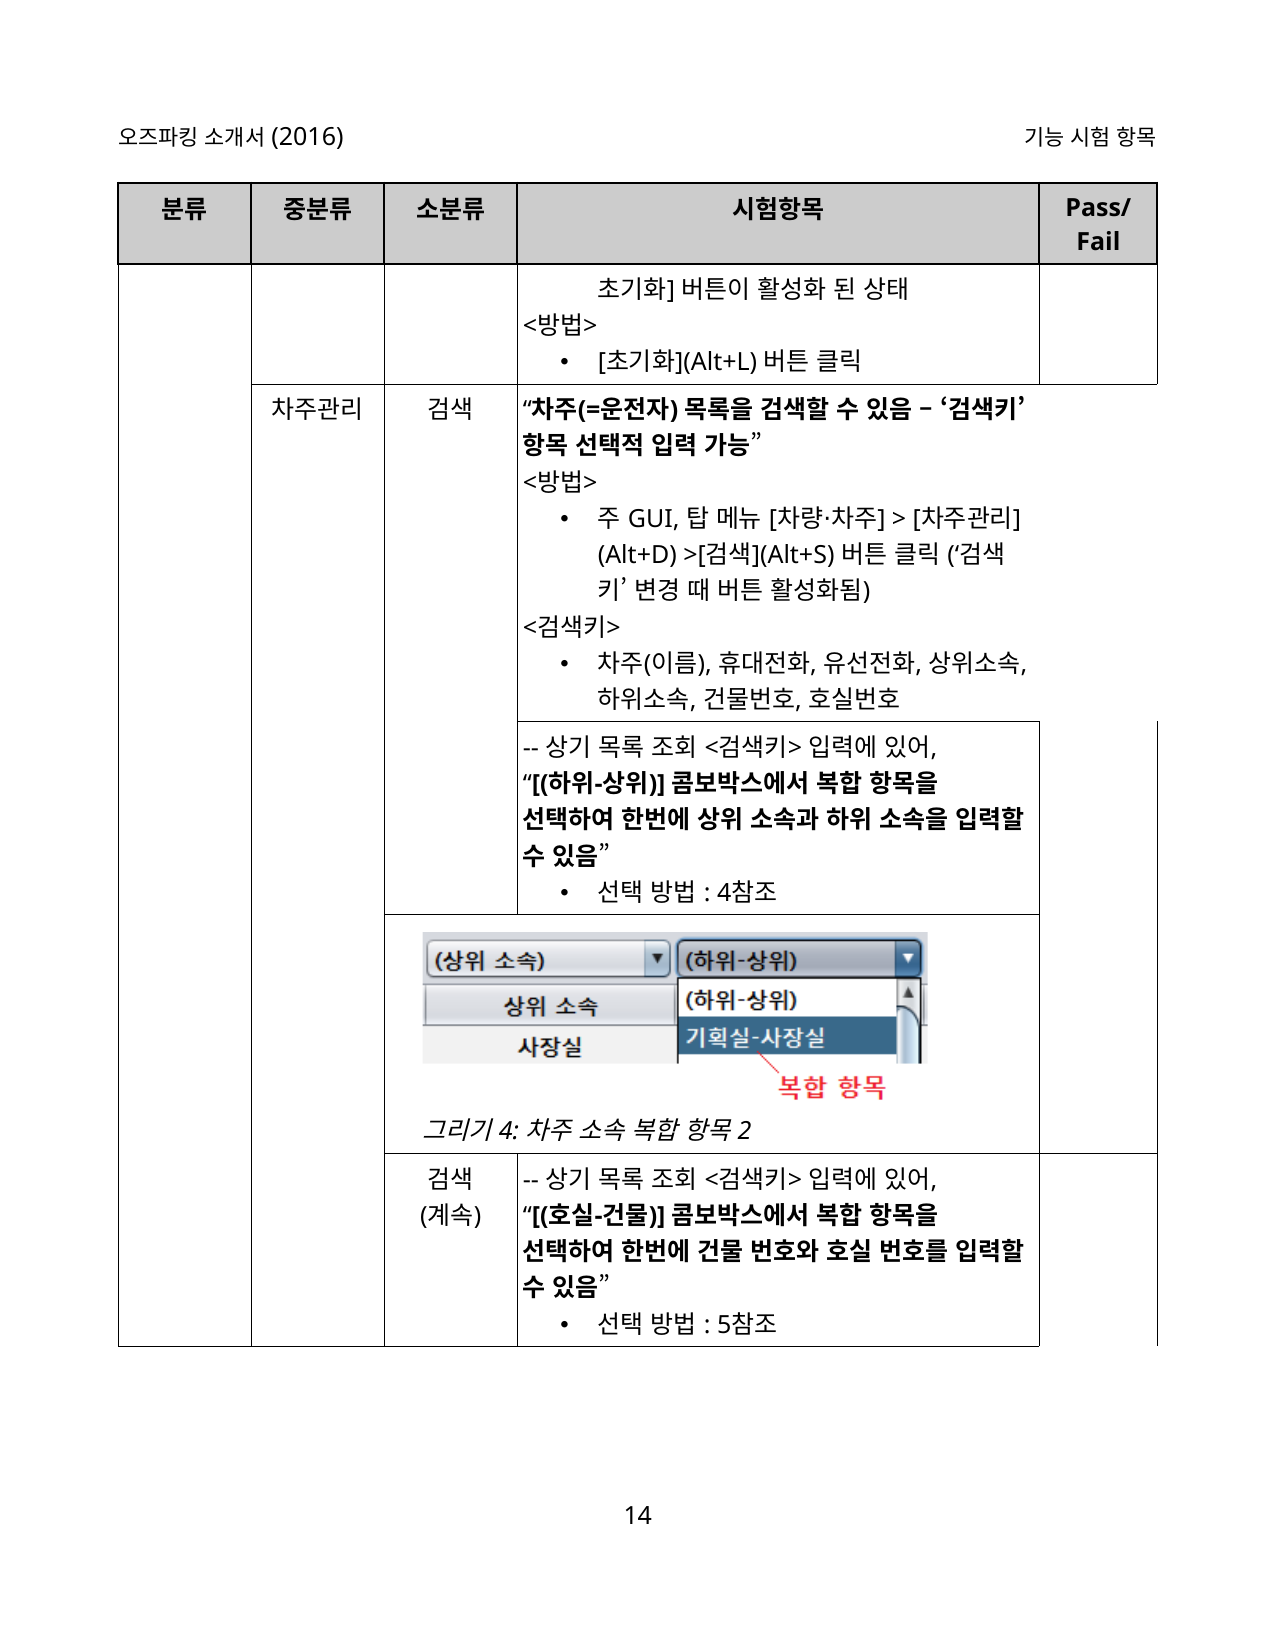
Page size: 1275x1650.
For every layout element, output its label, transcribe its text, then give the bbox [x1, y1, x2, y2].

table_cell [1040, 265, 1157, 384]
table_header Pass/Fail [1040, 184, 1156, 263]
table_cell 차주관리 [252, 385, 384, 1346]
table_cell [119, 265, 251, 1346]
table_cell -- 상기 목록 조회 <검색키> 입력에 있어, “[(호실-건물)] 콤보박스에서 복합 항목을 선택하여 한번에 건물 번호와 호실 번호를 입력할 수 있음” 선택 방법 : 그리기 5참조 [518, 1154, 1039, 1346]
table_cell [385, 915, 1039, 1153]
table_cell [252, 265, 384, 384]
table_cell 검색 (계속) [385, 1154, 517, 1346]
table_cell 초기화] 버튼이 활성화 된 상태 <방법> [초기화](Alt+L) 버튼 클릭 [518, 265, 1039, 384]
table_cell [385, 265, 517, 384]
table_header 시험항목 [518, 184, 1038, 263]
table_cell [1040, 1154, 1157, 1346]
table_header 중분류 [252, 184, 383, 263]
table_cell [1040, 721, 1157, 914]
table_cell [1039, 385, 1157, 721]
table_cell [1040, 914, 1157, 1153]
table_header 분류 [119, 184, 250, 263]
picture [422, 932, 928, 1111]
table_header 소분류 [385, 184, 516, 263]
table_cell 검색 [385, 385, 517, 914]
table_cell -- 상기 목록 조회 <검색키> 입력에 있어, “[(하위-상위)] 콤보박스에서 복합 항목을 선택하여 한번에 상위 소속과 하위 소속을 입력할 수 있음” 선택 방법 : 그리기 4참조 [518, 722, 1039, 914]
table_cell “차주(=운전자) 목록을 검색할 수 있음 – ‘검색키’ 항목 선택적 입력 가능” <방법> 주 GUI, 탑 메뉴 [차량⋅차주] > [차주관리](Alt+D) >[검색](Alt+S) 버튼 클릭 (‘검색키’ 변경 때 버튼 활성화됨) <검색키> 차주(이름), 휴대전화, 유선전화, 상위소속, 하위소속, 건물번호, 호실번호 [518, 385, 1039, 721]
